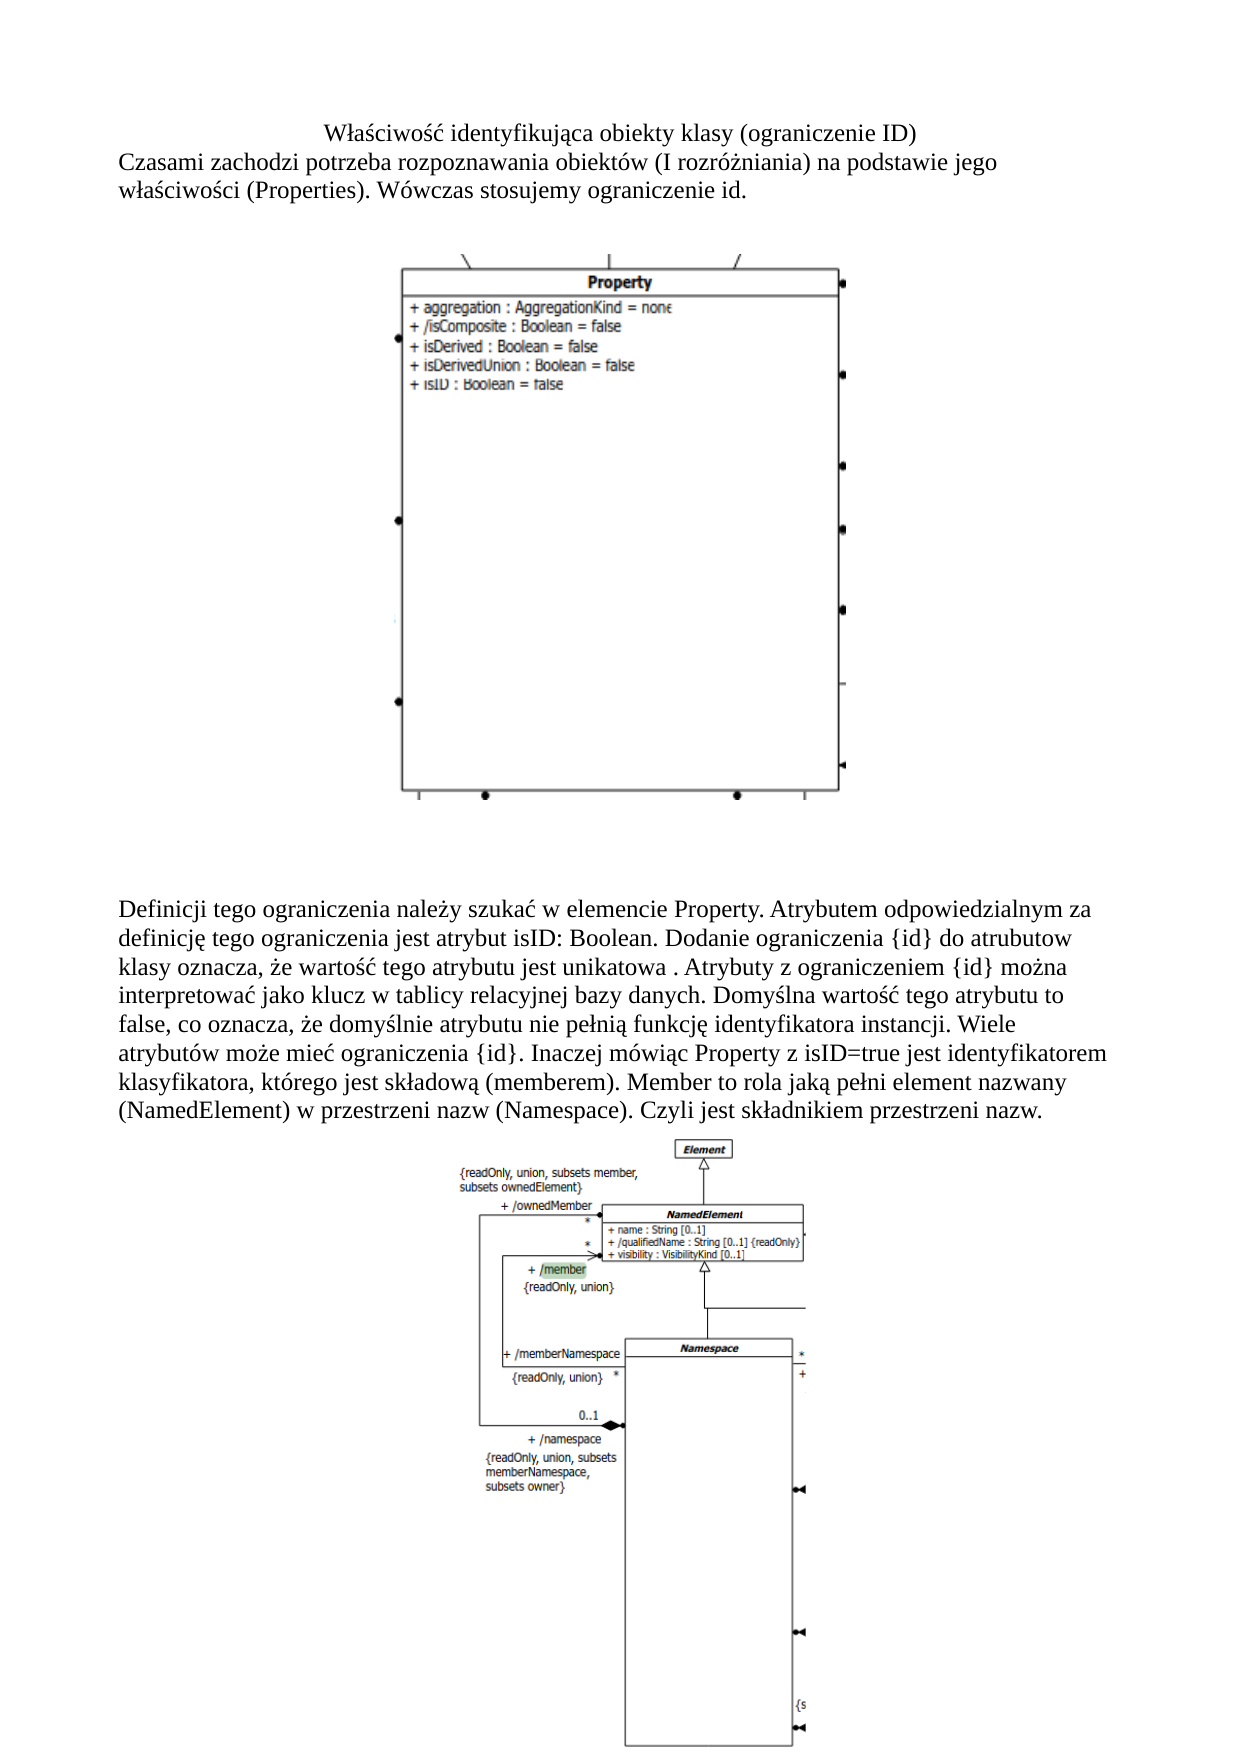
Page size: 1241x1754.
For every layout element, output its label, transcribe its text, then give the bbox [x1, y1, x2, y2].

text Definicji tego ograniczenia należy szukać w elemencie Property. Atrybutem odpowiedzialnym za definicję tego ograniczenia jest atrybut isID: Boolean. Dodanie ograniczenia {id} do atrubutow klasy oznacza, że wartość tego atrybutu jest unikatowa . Atrybuty z ograniczeniem {id} można interpretować jako klucz w tablicy relacyjnej bazy danych. Domyślna wartość tego atrybutu to false, co oznacza, że domyślnie atrybutu nie pełnią funkcję identyfikatora instancji. Wiele atrybutów może mieć ograniczenia {id}. Inaczej mówiąc Property z isID=true jest identyfikatorem klasyfikatora, którego jest składową (memberem). Member to rola jaką pełni element nazwany (NamedElement) w przestrzeni nazw (Namespace). Czyli jest składnikiem przestrzeni nazw. [118, 894, 1122, 1124]
text Czasami zachodzi potrzeba rozpoznawania obiektów (I rozróżniania) na podstawie jego właściwości (Properties). Wówczas stosujemy ograniczenie id. [118, 147, 1122, 204]
text Właściwość identyfikująca obiekty klasy (ograniczenie ID) [118, 118, 1122, 147]
picture [435, 1138, 806, 1754]
picture [394, 254, 846, 800]
